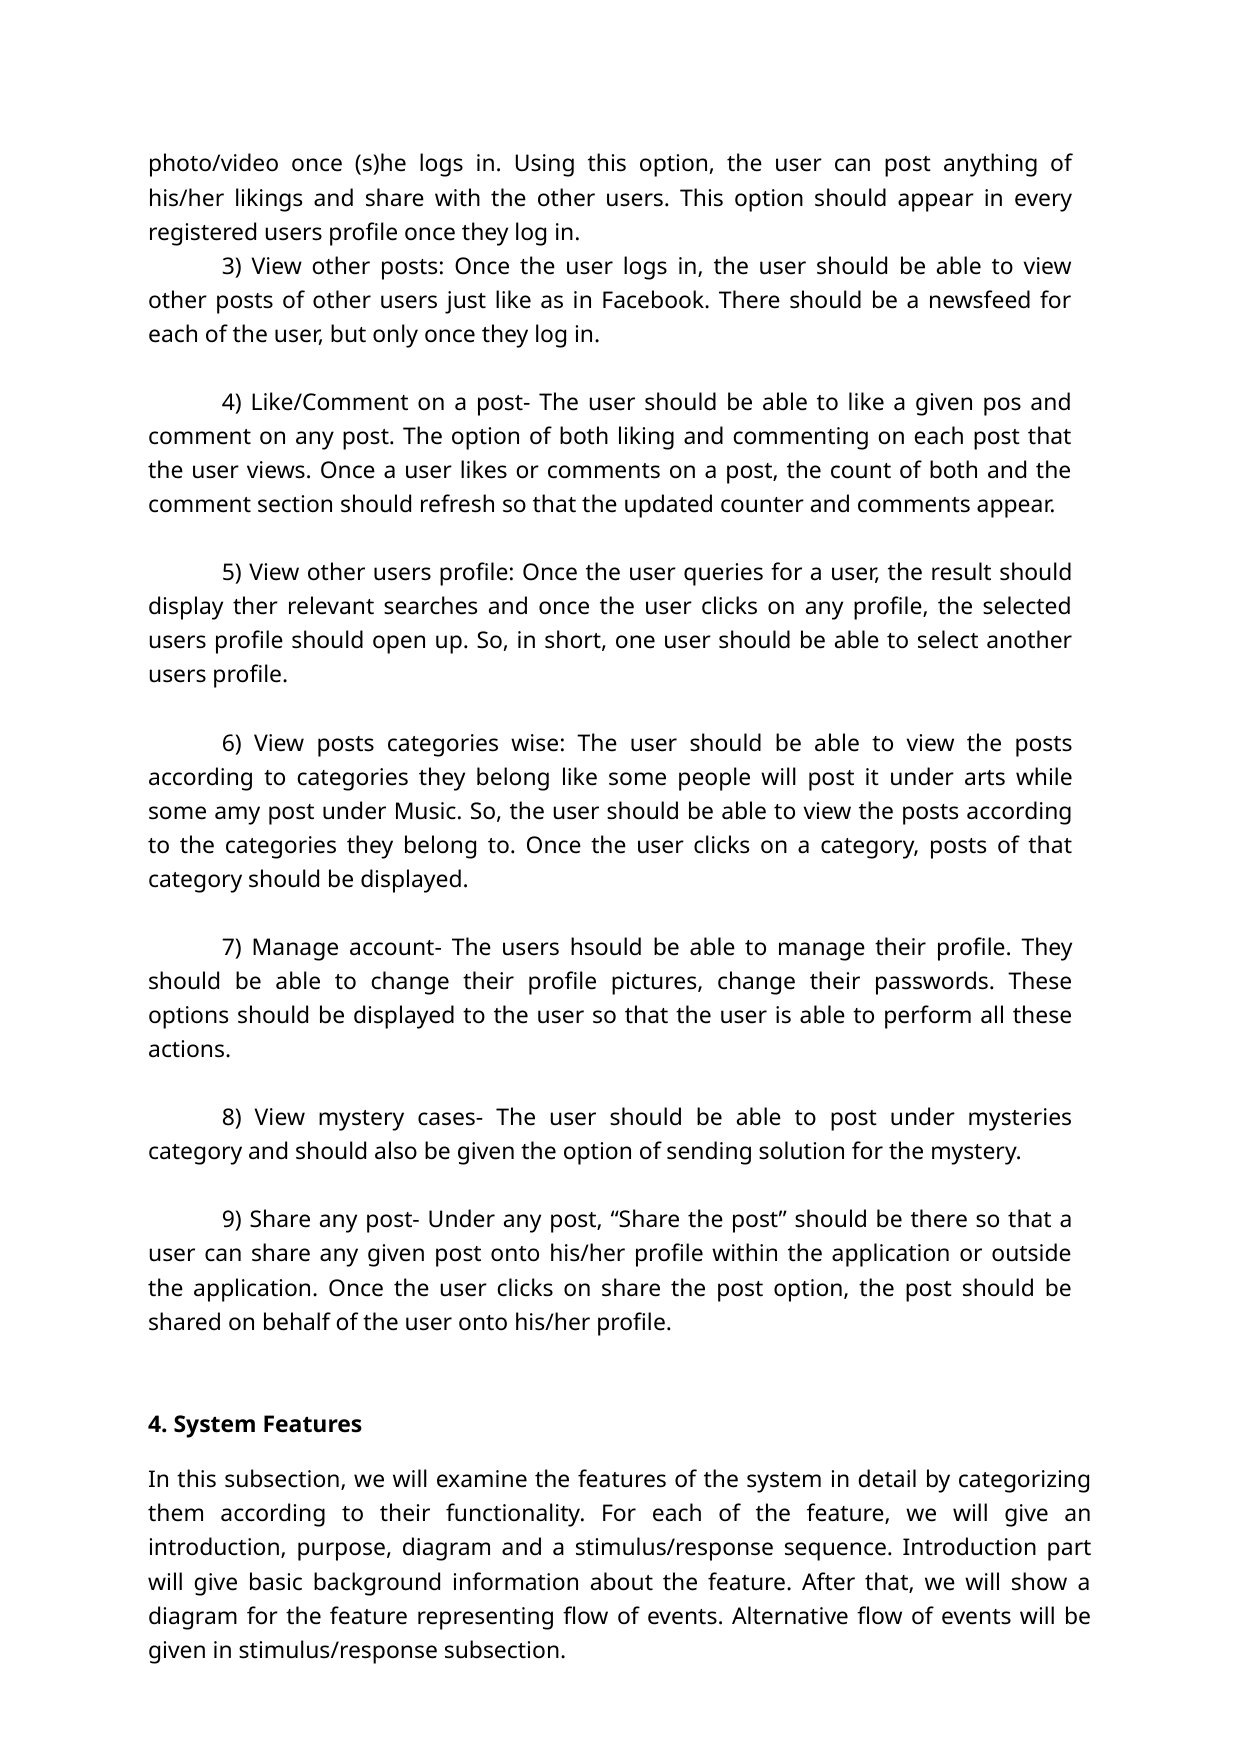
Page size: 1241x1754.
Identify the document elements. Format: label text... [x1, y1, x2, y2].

text In this subsection, we will examine the features of the system in detail by categorizing them according to their functionality. For each of the feature, we will give an introduction, purpose, diagram and a stimulus/response sequence. Introduction part will give basic background information about the feature. After that, we will show a diagram for the feature representing flow of events. Alternative flow of events will be given in stimulus/response subsection. [148, 1462, 1092, 1666]
text 4. System Features [148, 1408, 1073, 1439]
text 7) Manage account- The users hsould be able to manage their profile. They should be able to change their profile pictures, change their passwords. These options should be displayed to the user so that the user is able to perform all these actions. [148, 931, 1073, 1064]
text 3) View other posts: Once the user logs in, the user should be able to view other posts of other users just like as in Facebook. There should be a newsfeed for each of the user, but only once they log in. [148, 249, 1073, 349]
text 6) View posts categories wise: The user should be able to view the posts according to categories they belong like some people will post it under arts while some amy post under Music. So, the user should be able to view the posts according to the categories they belong to. Once the user clicks on a category, posts of that category should be displayed. [148, 726, 1073, 894]
text photo/video once (s)he logs in. Using this option, the user can post anything of his/her likings and share with the other users. This option should appear in every registered users profile once they log in. [148, 147, 1073, 247]
text 4) Like/Comment on a post- The user should be able to like a given pos and comment on any post. The option of both liking and commenting on each post that the user views. Once a user likes or comments on a post, the count of both and the comment section should refresh so that the updated counter and comments appear. [148, 386, 1073, 519]
text 9) Share any post- Under any post, “Share the post” should be there so that a user can share any given post onto his/her profile within the application or outside the application. Once the user clicks on share the post option, the post should be shared on behalf of the user onto his/her profile. [148, 1203, 1073, 1337]
text 8) View mystery cases- The user should be able to post under mysteries category and should also be given the option of sending solution for the mystery. [148, 1101, 1073, 1166]
text 5) View other users profile: Once the user queries for a user, the result should display ther relevant searches and once the user clicks on any profile, the selected users profile should open up. So, in short, one user should be able to select another users profile. [148, 556, 1073, 689]
